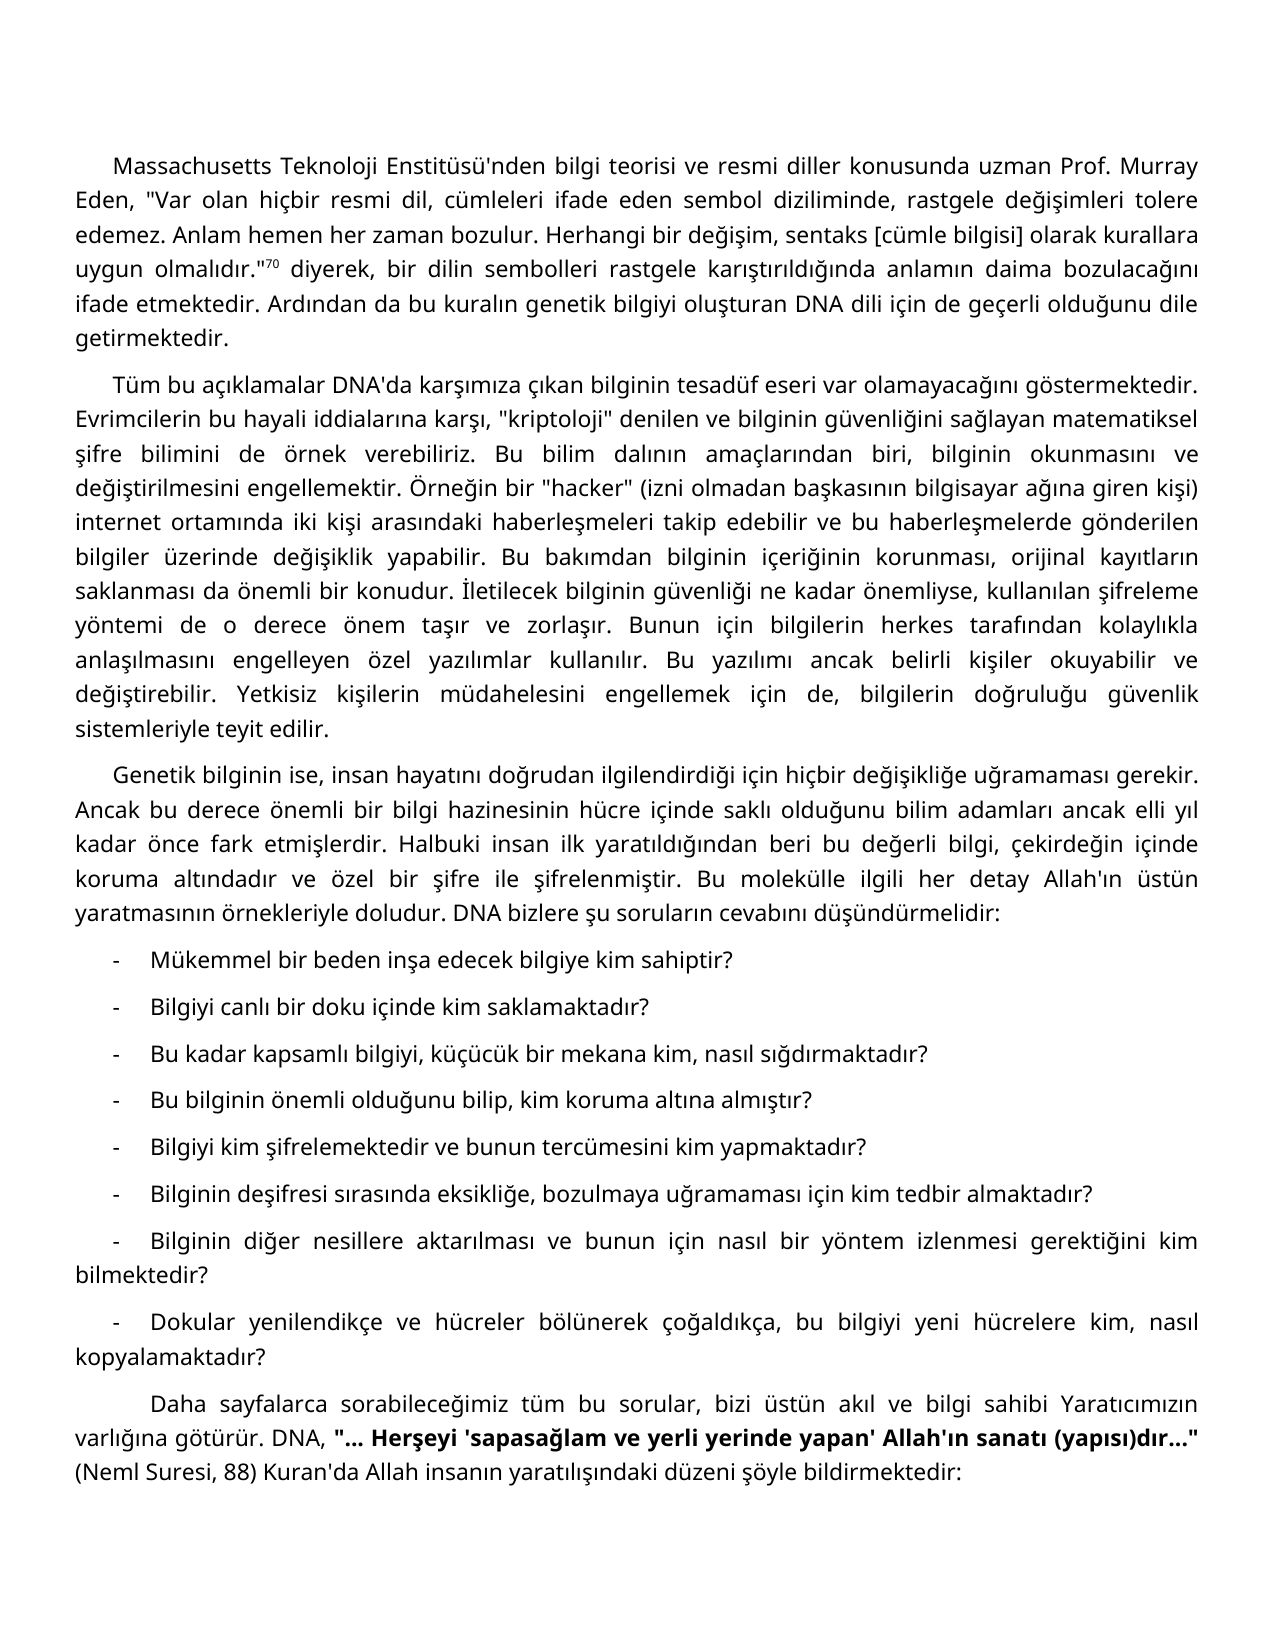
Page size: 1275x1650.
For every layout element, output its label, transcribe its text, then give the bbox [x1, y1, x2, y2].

text Massachusetts Teknoloji Enstitüsü'nden bilgi teorisi ve resmi diller konusunda uzman Prof. Murray Eden, "Var olan hiçbir resmi dil, cümleleri ifade eden sembol diziliminde, rastgele değişimleri tolere edemez. Anlam hemen her zaman bozulur. Herhangi bir değişim, sentaks [cümle bilgisi] olarak kurallara uygun olmalıdır."70 diyerek, bir dilin sembolleri rastgele karıştırıldığında anlamın daima bozulacağını ifade etmektedir. Ardından da bu kuralın genetik bilgiyi oluşturan DNA dili için de geçerli olduğunu dile getirmektedir. [75, 150, 1200, 353]
text Genetik bilginin ise, insan hayatını doğrudan ilgilendirdiği için hiçbir değişikliğe uğramaması gerekir. Ancak bu derece önemli bir bilgi hazinesinin hücre içinde saklı olduğunu bilim adamları ancak elli yıl kadar önce fark etmişlerdir. Halbuki insan ilk yaratıldığından beri bu değerli bilgi, çekirdeğin içinde koruma altındadır ve özel bir şifre ile şifrelenmiştir. Bu molekülle ilgili her detay Allah'ın üstün yaratmasının örnekleriyle doludur. DNA bizlere şu soruların cevabını düşündürmelidir: [75, 759, 1200, 928]
text - Mükemmel bir beden inşa edecek bilgiye kim sahiptir? [75, 944, 1200, 975]
text Tüm bu açıklamalar DNA'da karşımıza çıkan bilginin tesadüf eseri var olamayacağını göstermektedir. Evrimcilerin bu hayali iddialarına karşı, "kriptoloji" denilen ve bilginin güvenliğini sağlayan matematiksel şifre bilimini de örnek verebiliriz. Bu bilim dalının amaçlarından biri, bilginin okunmasını ve değiştirilmesini engellemektir. Örneğin bir "hacker" (izni olmadan başkasının bilgisayar ağına giren kişi) internet ortamında iki kişi arasındaki haberleşmeleri takip edebilir ve bu haberleşmelerde gönderilen bilgiler üzerinde değişiklik yapabilir. Bu bakımdan bilginin içeriğinin korunması, orijinal kayıtların saklanması da önemli bir konudur. İletilecek bilginin güvenliği ne kadar önemliyse, kullanılan şifreleme yöntemi de o derece önem taşır ve zorlaşır. Bunun için bilgilerin herkes tarafından kolaylıkla anlaşılmasını engelleyen özel yazılımlar kullanılır. Bu yazılımı ancak belirli kişiler okuyabilir ve değiştirebilir. Yetkisiz kişilerin müdahelesini engellemek için de, bilgilerin doğruluğu güvenlik sistemleriyle teyit edilir. [75, 369, 1200, 744]
text - Bilgiyi kim şifrelemektedir ve bunun tercümesini kim yapmaktadır? [75, 1131, 1200, 1162]
text - Bilginin diğer nesillere aktarılması ve bunun için nasıl bir yöntem izlenmesi gerektiğini kim bilmektedir? [75, 1225, 1200, 1291]
text - Bu kadar kapsamlı bilgiyi, küçücük bir mekana kim, nasıl sığdırmaktadır? [75, 1037, 1200, 1069]
text - Bilginin deşifresi sırasında eksikliğe, bozulmaya uğramaması için kim tedbir almaktadır? [75, 1178, 1200, 1209]
text Daha sayfalarca sorabileceğimiz tüm bu sorular, bizi üstün akıl ve bilgi sahibi Yaratıcımızın varlığına götürür. DNA, "... Herşeyi 'sapasağlam ve yerli yerinde yapan' Allah'ın sanatı (yapısı)dır..." (Neml Suresi, 88) Kuran'da Allah insanın yaratılışındaki düzeni şöyle bildirmektedir: [75, 1387, 1200, 1487]
text - Bu bilginin önemli olduğunu bilip, kim koruma altına almıştır? [75, 1084, 1200, 1116]
text - Dokular yenilendikçe ve hücreler bölünerek çoğaldıkça, bu bilgiyi yeni hücrelere kim, nasıl kopyalamaktadır? [75, 1306, 1200, 1372]
text - Bilgiyi canlı bir doku içinde kim saklamaktadır? [75, 991, 1200, 1022]
